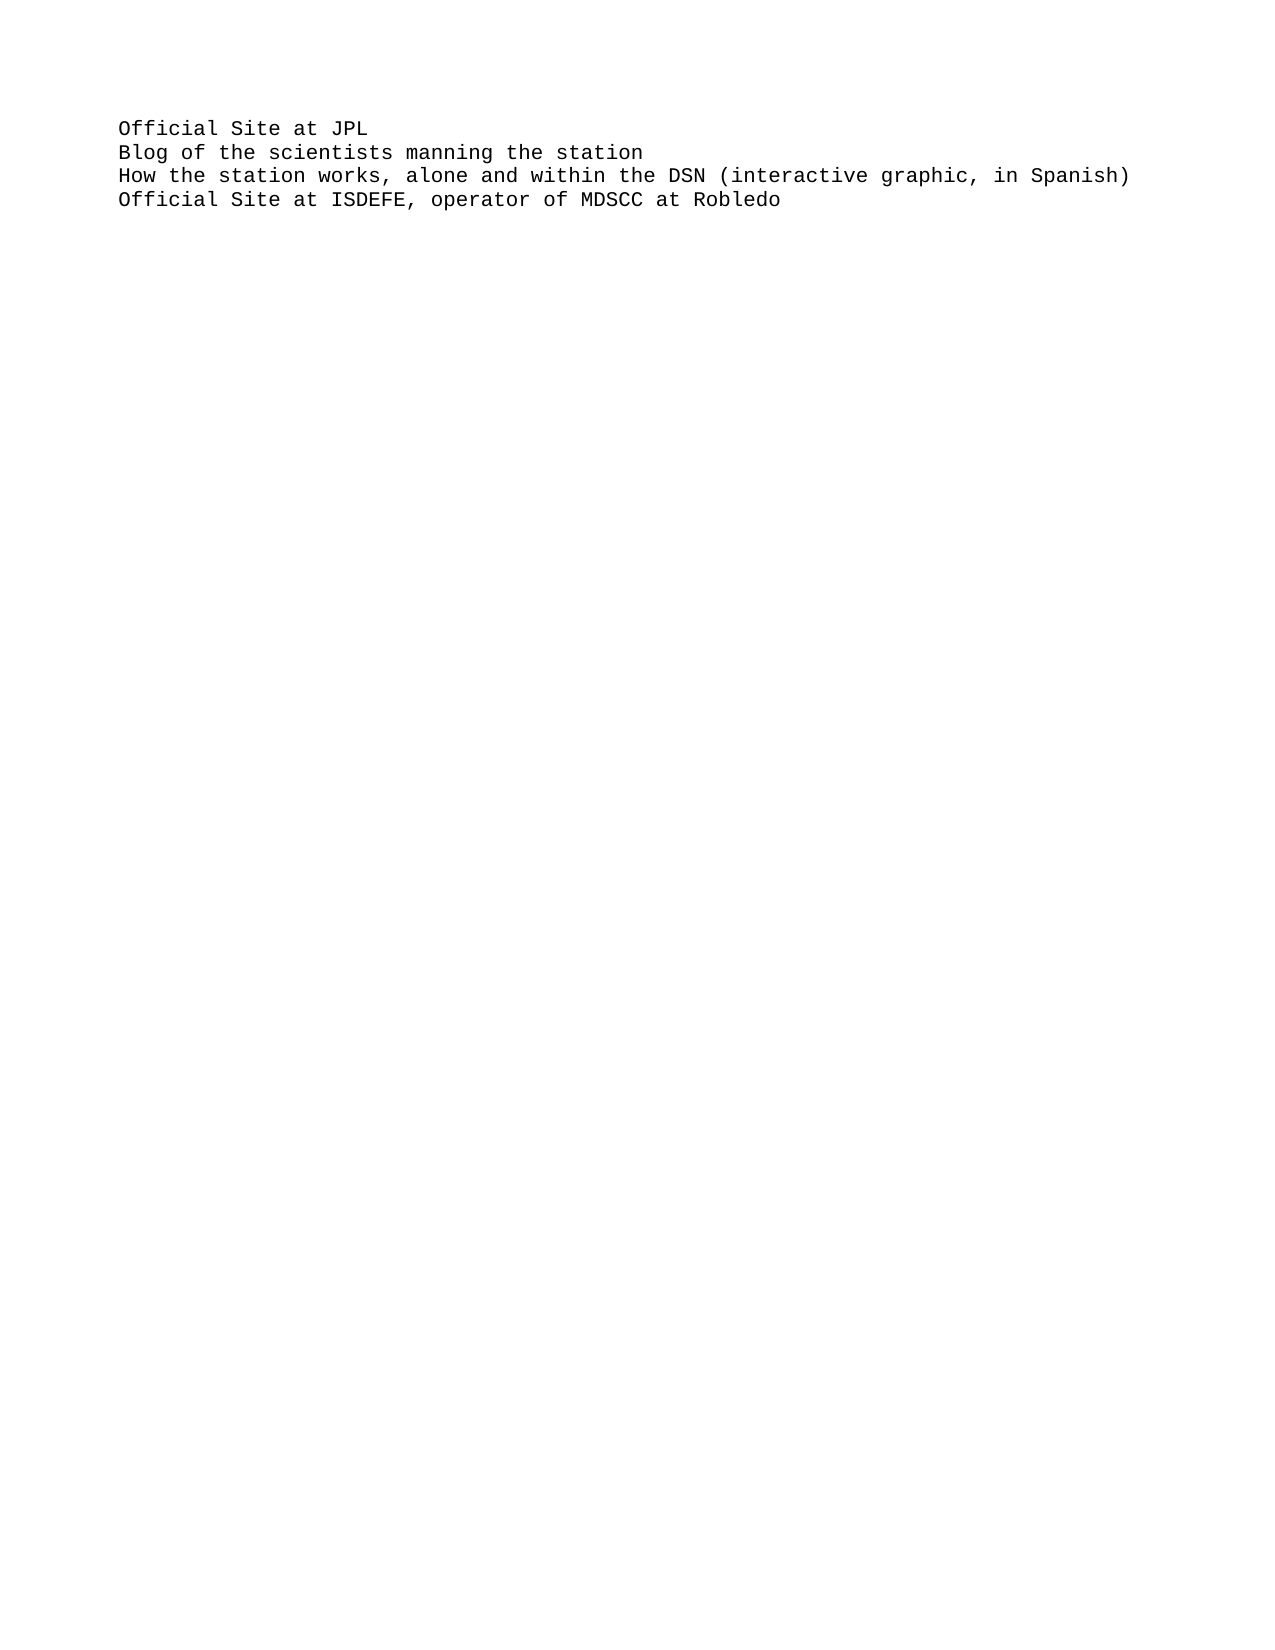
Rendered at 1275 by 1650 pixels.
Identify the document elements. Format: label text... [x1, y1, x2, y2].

text Official Site at JPL [118, 118, 1157, 142]
text Blog of the scientists manning the station [118, 142, 1157, 165]
text How the station works, alone and within the DSN (interactive graphic, in Spanish) [118, 165, 1157, 189]
text Official Site at ISDEFE, operator of MDSCC at Robledo [118, 189, 1157, 213]
